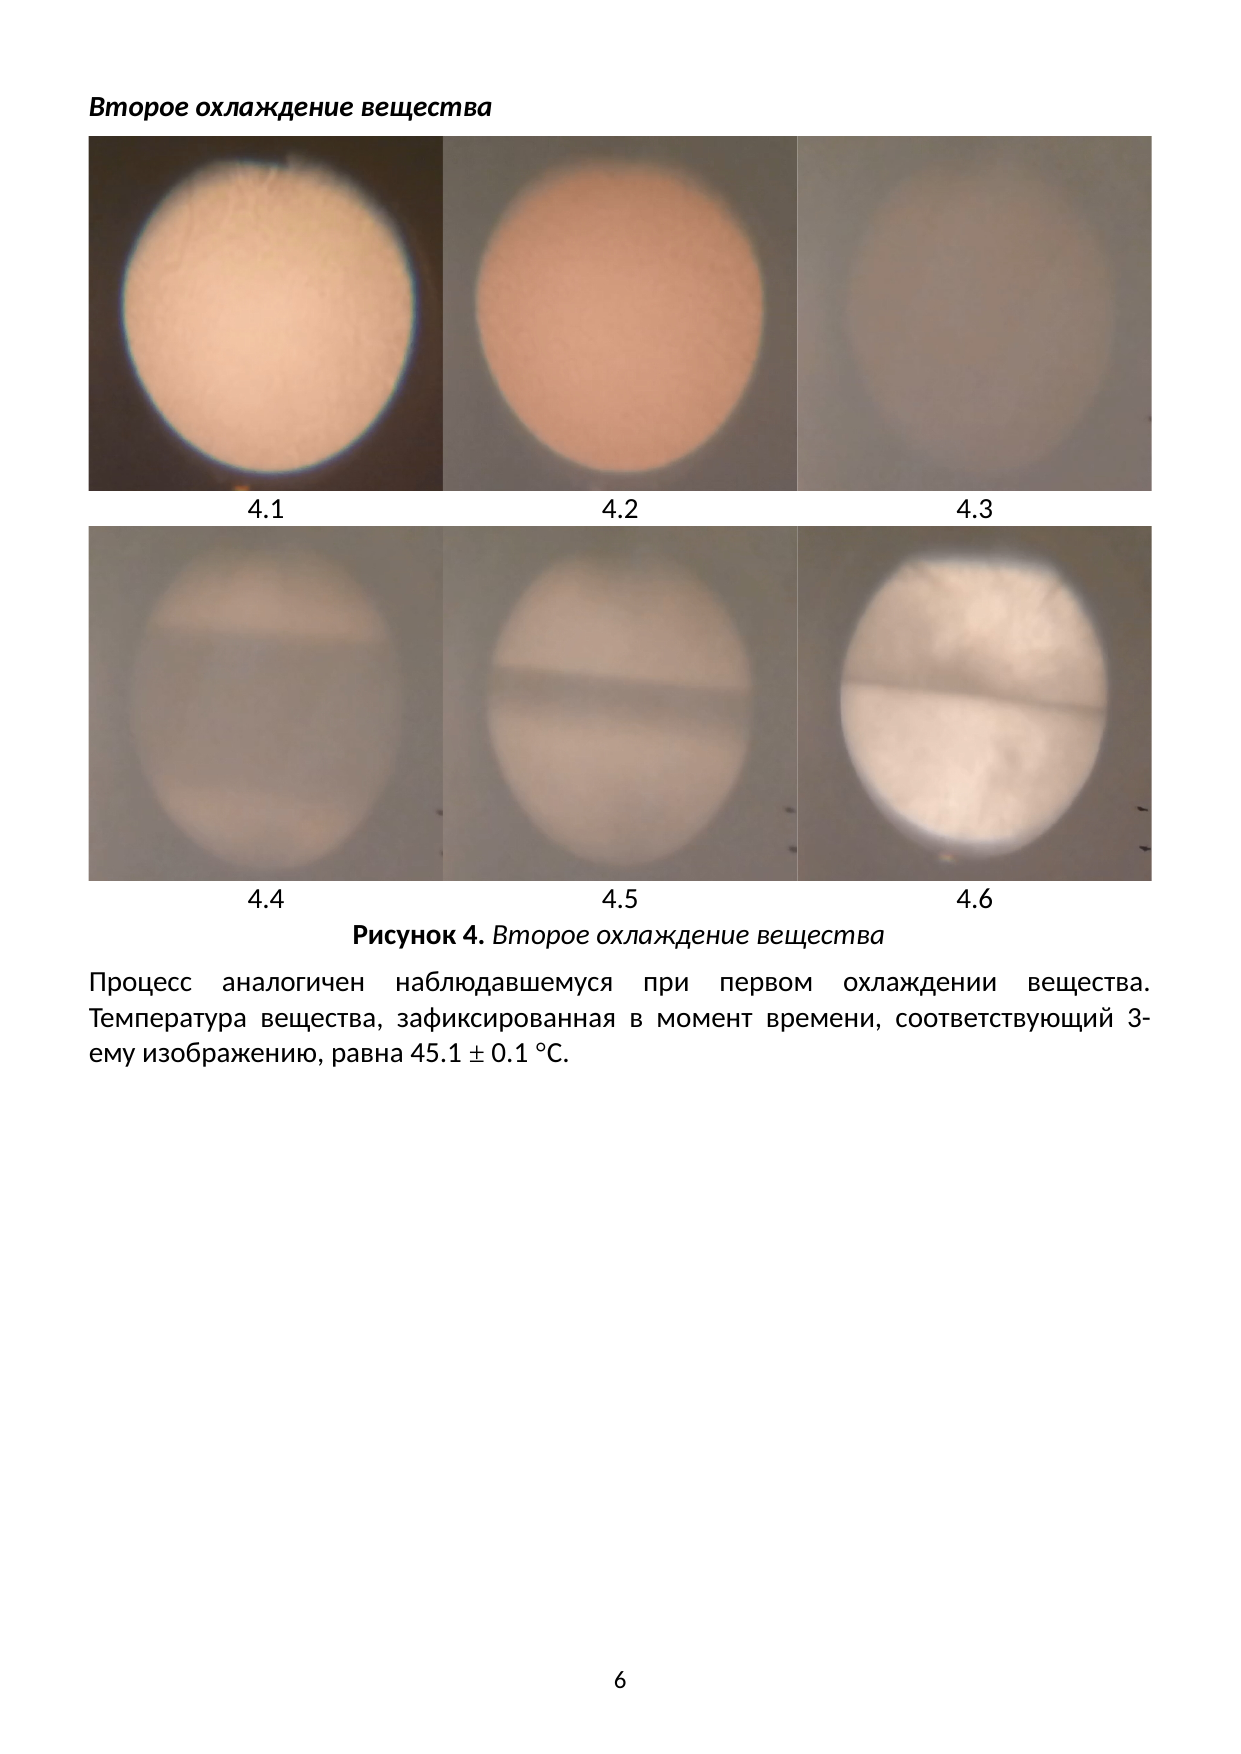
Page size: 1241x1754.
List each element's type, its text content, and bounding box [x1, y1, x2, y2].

table_header 4.2 [443, 491, 797, 526]
text Рисунок 4. Второе охлаждение вещества [88, 916, 1152, 952]
text Процесс аналогичен наблюдавшемуся при первом охлаждении вещества. Температура вещества, зафиксированная в момент времени, соответствующий 3-ему изображению, равна 45.1 ± 0.1 °C. [88, 963, 1152, 1070]
table_cell 4.6 [797, 881, 1152, 916]
table_header 4.1 [89, 491, 443, 526]
table_cell 4.5 [443, 881, 797, 916]
table_cell 4.4 [89, 881, 443, 916]
picture [88, 526, 1152, 881]
table_header 4.3 [797, 491, 1152, 526]
picture [88, 136, 1152, 491]
text Второе охлаждение вещества [88, 88, 1152, 124]
